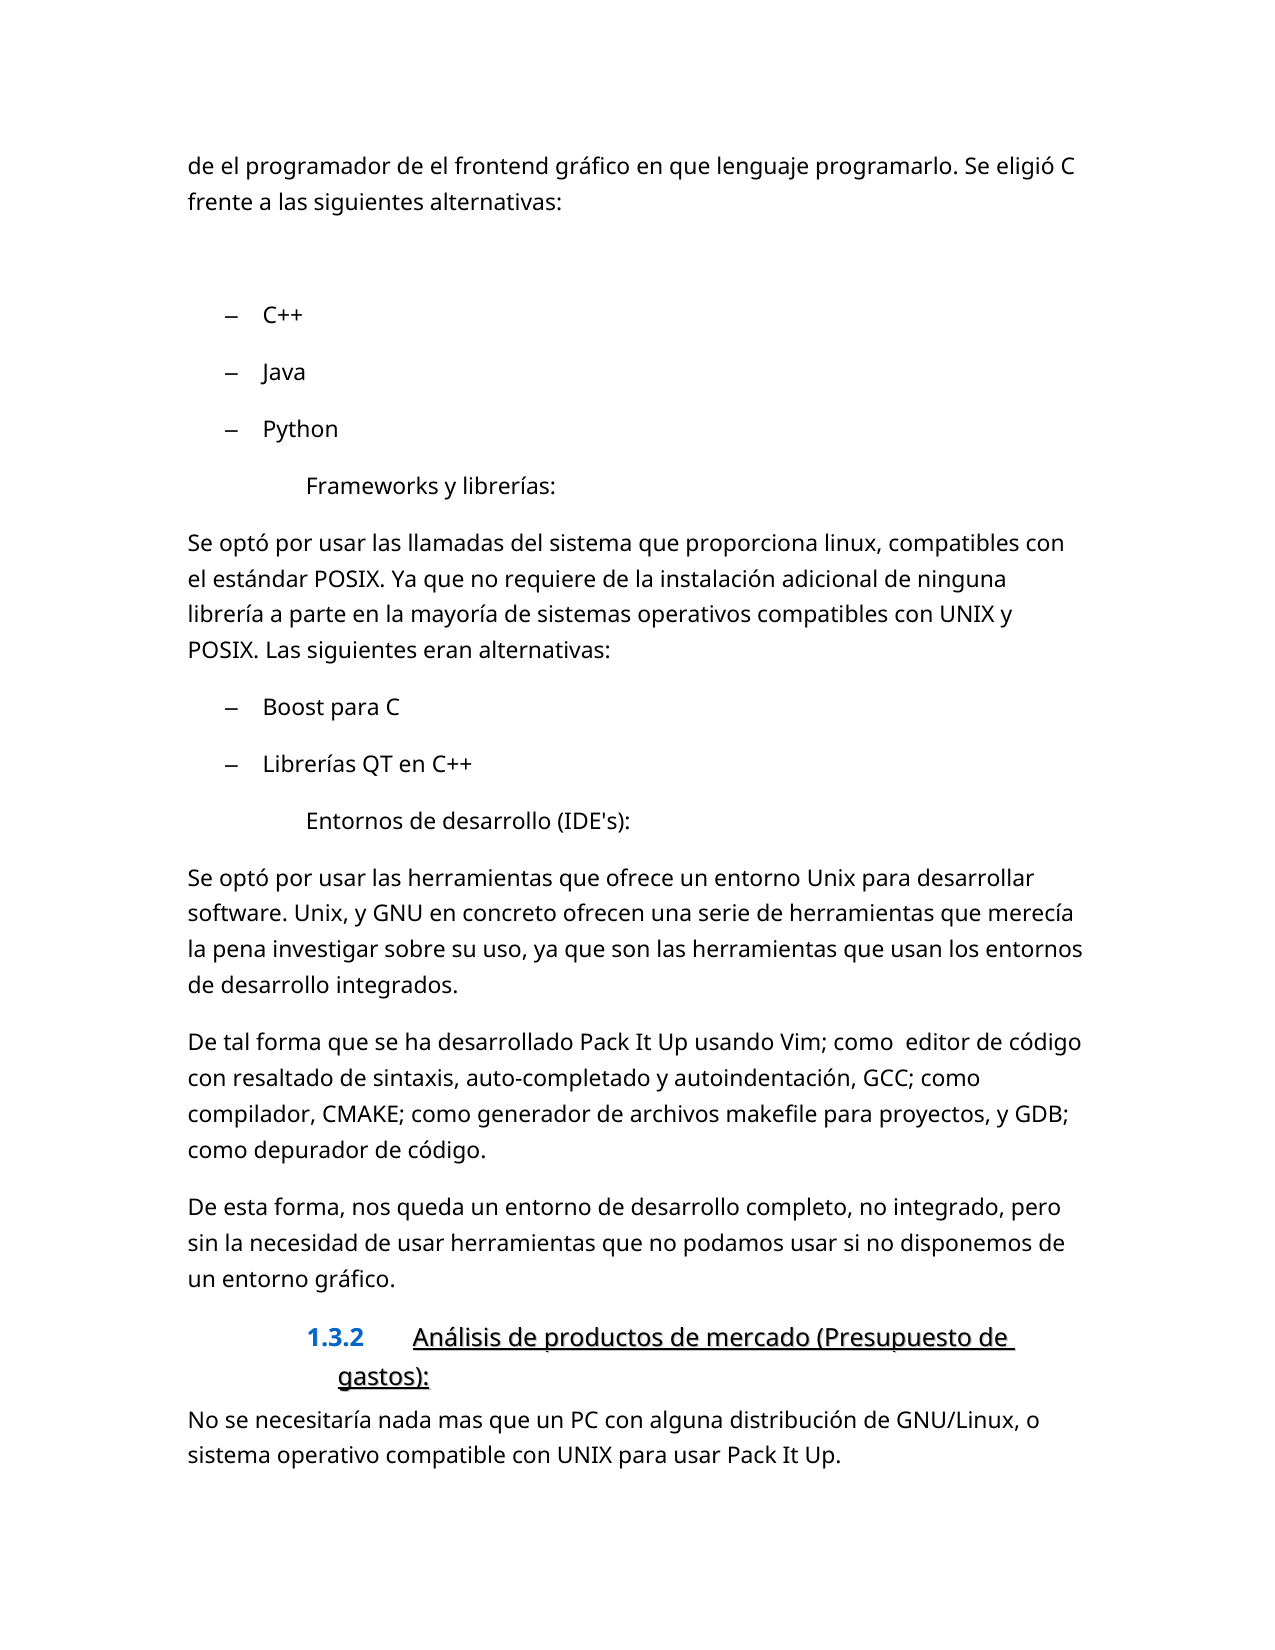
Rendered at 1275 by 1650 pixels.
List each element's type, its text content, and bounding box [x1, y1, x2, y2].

list Librerías QT en C++ [225, 748, 1087, 779]
text Se optó por usar las herramientas que ofrece un entorno Unix para desarrollar software. Unix, y GNU en concreto ofrecen una serie de herramientas que merecía la pena investigar sobre su uso, ya que son las herramientas que usan los entornos de desarrollo integrados. [187, 861, 1087, 1001]
text de el programador de el frontend gráfico en que lenguaje programarlo. Se eligió C frente a las siguientes alternativas: [187, 150, 1087, 217]
list C++ [225, 299, 1087, 331]
list Análisis de productos de mercado (Presupuesto de gastos): [300, 1319, 1087, 1392]
list Python [225, 413, 1087, 444]
text Frameworks y librerías: [306, 470, 1087, 501]
text De esta forma, nos queda un entorno de desarrollo completo, no integrado, pero sin la necesidad de usar herramientas que no podamos usar si no disponemos de un entorno gráfico. [187, 1191, 1087, 1294]
list Java [225, 356, 1087, 387]
text Se optó por usar las llamadas del sistema que proporciona linux, compatibles con el estándar POSIX. Ya que no requiere de la instalación adicional de ninguna librería a parte en la mayoría de sistemas operativos compatibles con UNIX y POSIX. Las siguientes eran alternativas: [187, 527, 1087, 666]
text Entornos de desarrollo (IDE's): [306, 805, 1087, 836]
text No se necesitaría nada mas que un PC con alguna distribución de GNU/Linux, o sistema operativo compatible con UNIX para usar Pack It Up. [187, 1403, 1087, 1471]
list Boost para C [225, 691, 1087, 722]
text De tal forma que se ha desarrollado Pack It Up usando Vim; como editor de código con resaltado de sintaxis, auto-completado y autoindentación, GCC; como compilador, CMAKE; como generador de archivos makefile para proyectos, y GDB; como depurador de código. [187, 1026, 1087, 1165]
